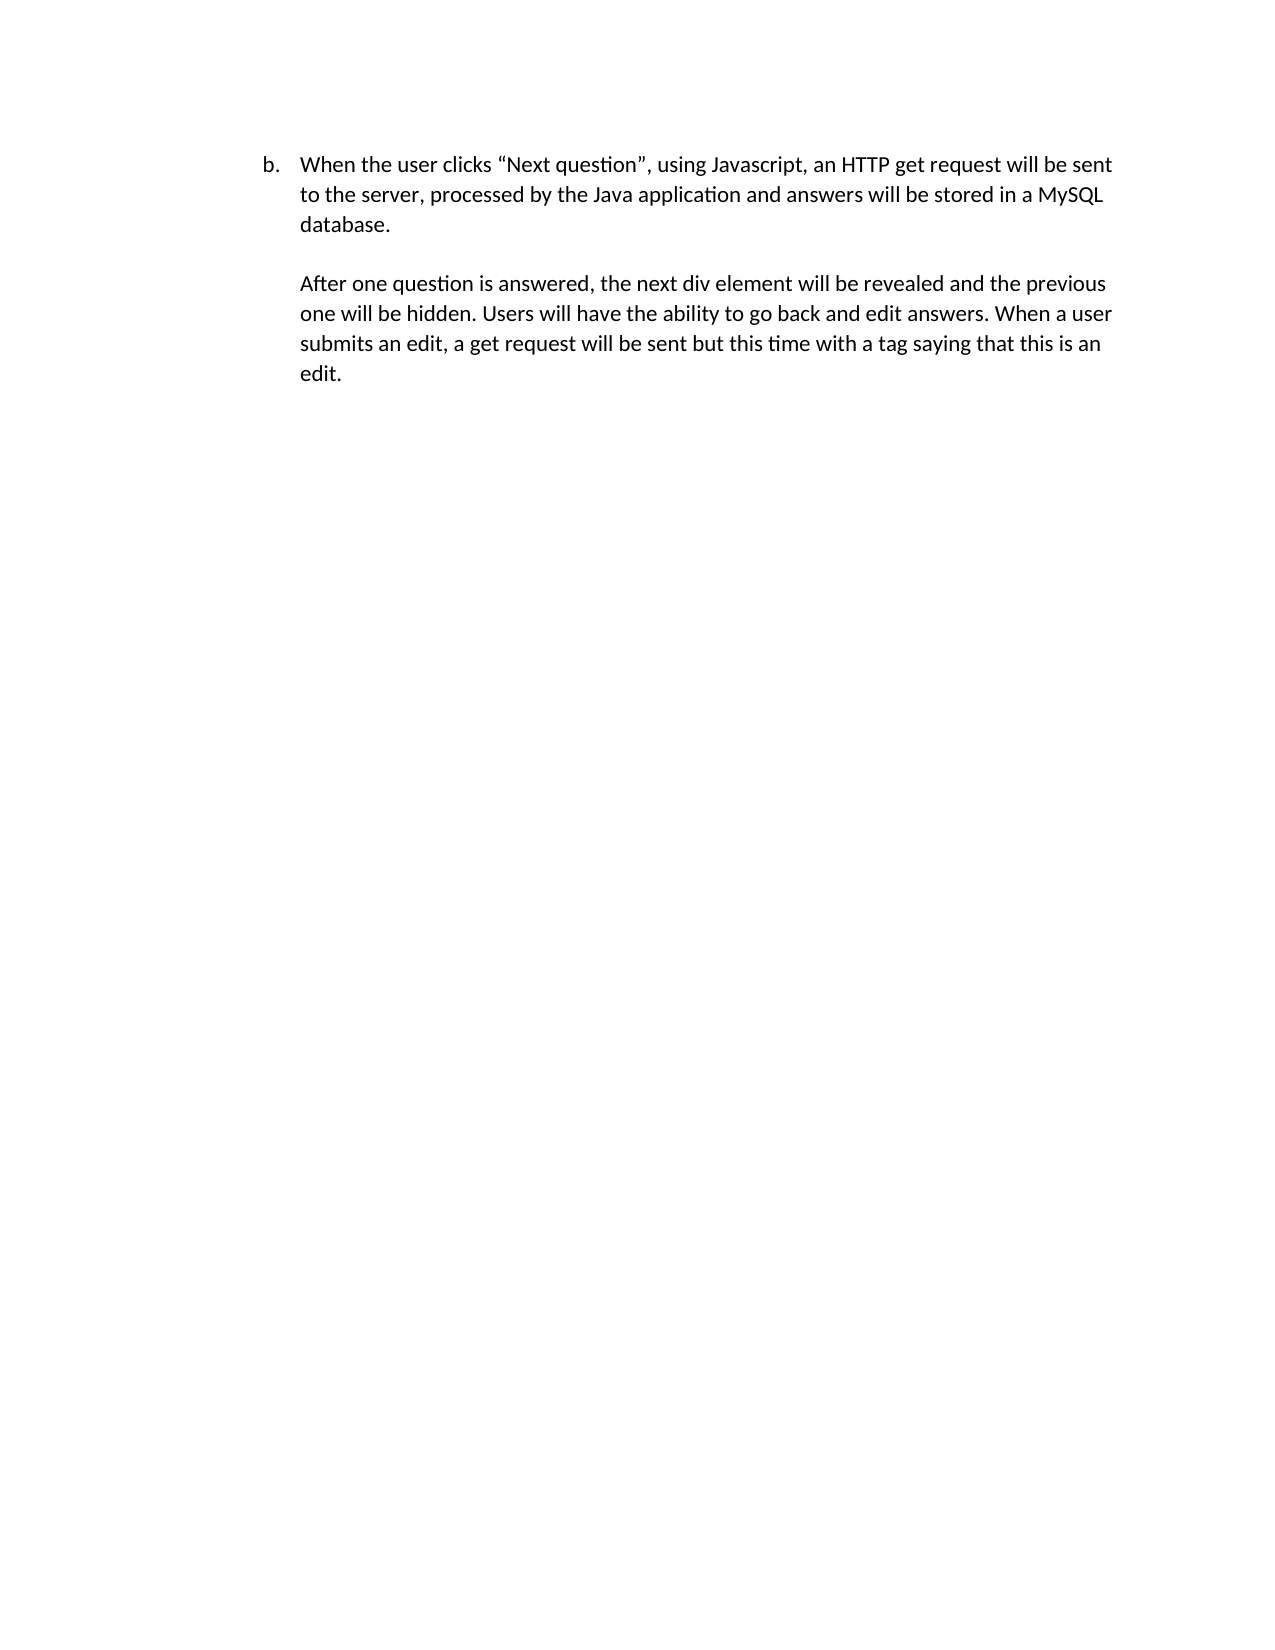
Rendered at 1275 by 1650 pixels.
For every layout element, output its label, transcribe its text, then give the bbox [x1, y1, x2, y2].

list When the user clicks “Next question”, using Javascript, an HTTP get request will be sent to the server, processed by the Java application and answers will be stored in a MySQL database. After one question is answered, the next div element will be revealed and the previous one will be hidden. Users will have the ability to go back and edit answers. When a user submits an edit, a get request will be sent but this time with a tag saying that this is an edit. [262, 150, 1125, 387]
